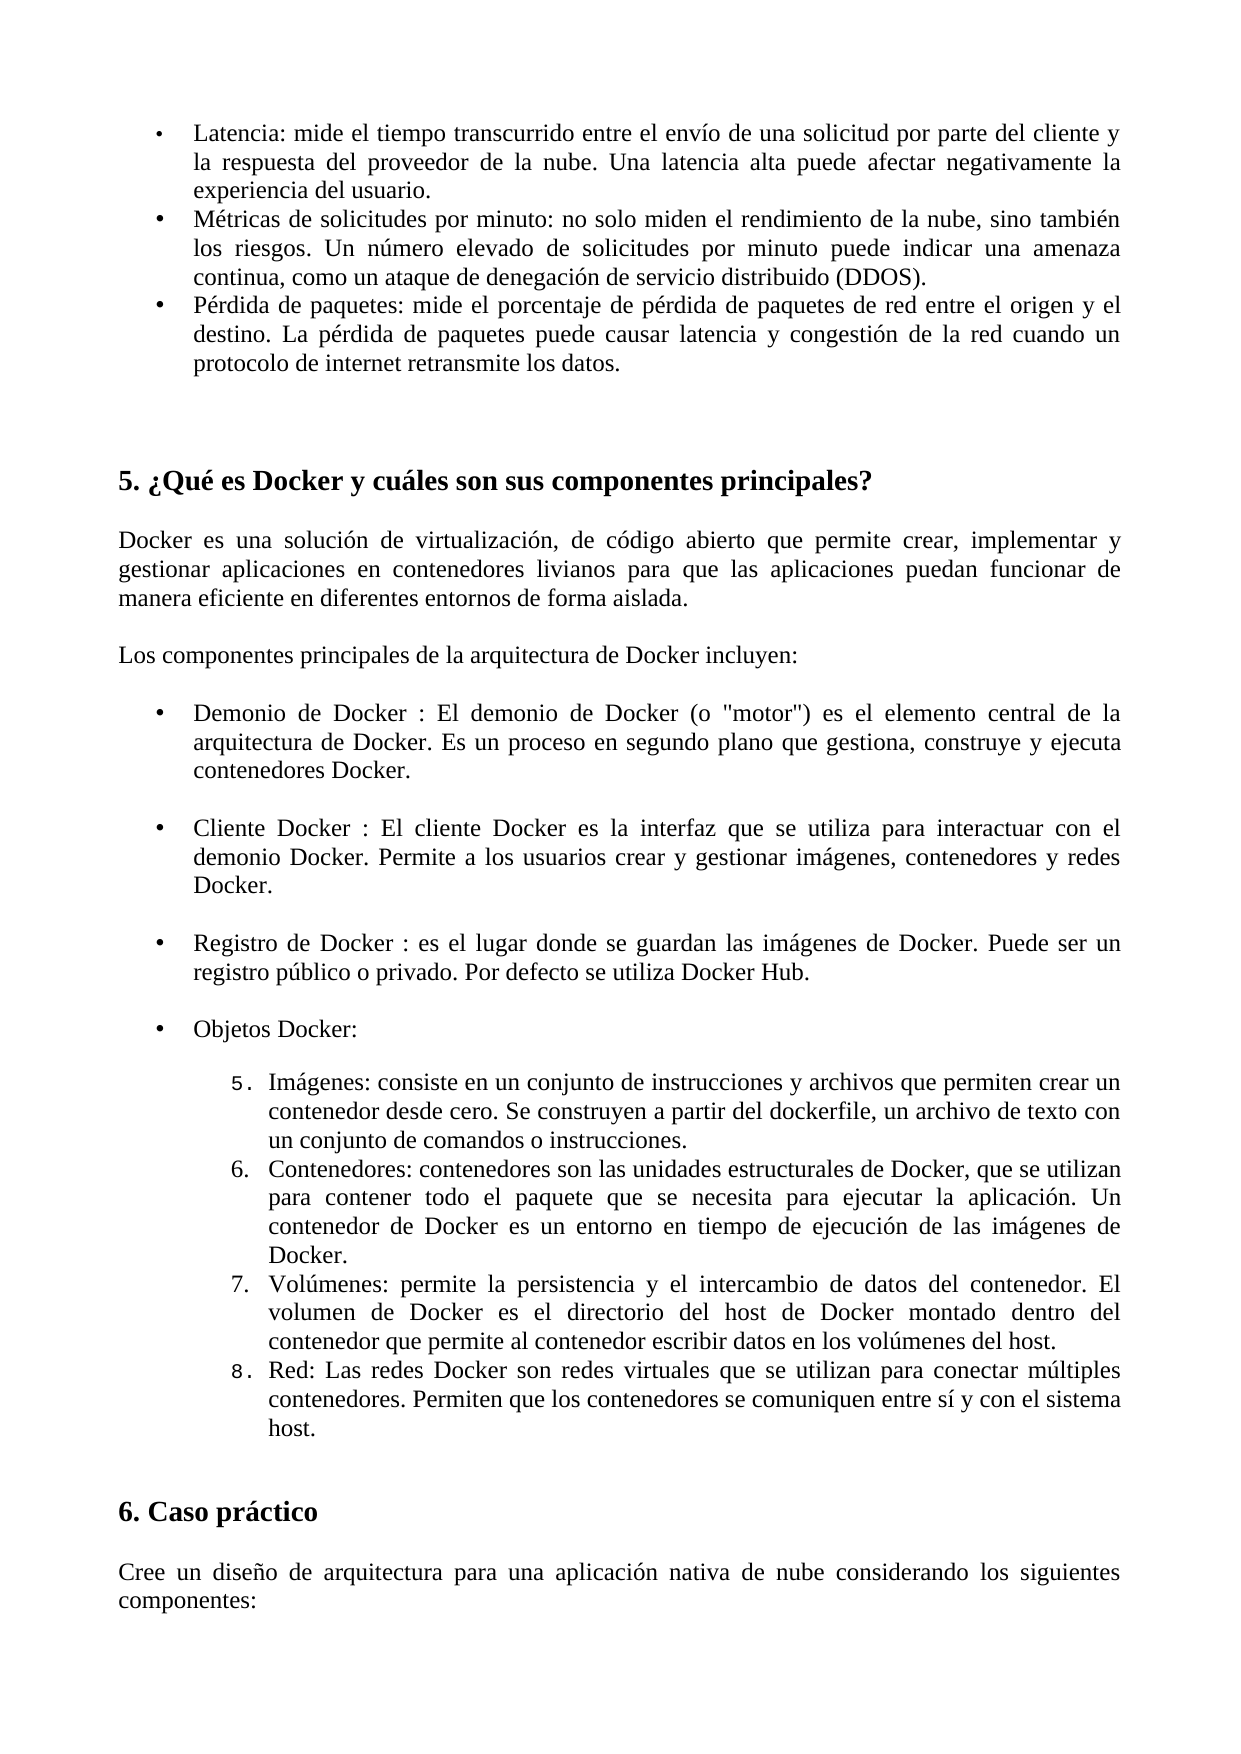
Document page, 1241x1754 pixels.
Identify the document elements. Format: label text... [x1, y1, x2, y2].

list Contenedores: contenedores son las unidades estructurales de Docker, que se utilizan para contener todo el paquete que se necesita para ejecutar la aplicación. Un contenedor de Docker es un entorno en tiempo de ejecución de las imágenes de Docker. [231, 1154, 1122, 1269]
text Cree un diseño de arquitectura para una aplicación nativa de nube considerando los siguientes componentes: [118, 1557, 1122, 1614]
list Métricas de solicitudes por minuto: no solo miden el rendimiento de la nube, sino también los riesgos. Un número elevado de solicitudes por minuto puede indicar una amenaza continua, como un ataque de denegación de servicio distribuido (DDOS). [156, 204, 1122, 291]
text Docker es una solución de virtualización, de código abierto que permite crear, implementar y gestionar aplicaciones en contenedores livianos para que las aplicaciones puedan funcionar de manera eficiente en diferentes entornos de forma aislada. [118, 525, 1122, 612]
list Cliente Docker : El cliente Docker es la interfaz que se utiliza para interactuar con el demonio Docker. Permite a los usuarios crear y gestionar imágenes, contenedores y redes Docker. [156, 813, 1122, 899]
list Latencia: mide el tiempo transcurrido entre el envío de una solicitud por parte del cliente y la respuesta del proveedor de la nube. Una latencia alta puede afectar negativamente la experiencia del usuario. [156, 118, 1122, 204]
list Volúmenes: permite la persistencia y el intercambio de datos del contenedor. El volumen de Docker es el directorio del host de Docker montado dentro del contenedor que permite al contenedor escribir datos en los volúmenes del host. [231, 1269, 1122, 1355]
list Registro de Docker : es el lugar donde se guardan las imágenes de Docker. Puede ser un registro público o privado. Por defecto se utiliza Docker Hub. [156, 928, 1122, 985]
list Objetos Docker: [156, 1014, 1122, 1043]
text 5. ¿Qué es Docker y cuáles son sus componentes principales? [118, 463, 1122, 497]
list Red: Las redes Docker son redes virtuales que se utilizan para conectar múltiples contenedores. Permiten que los contenedores se comuniquen entre sí y con el sistema host. [231, 1355, 1122, 1442]
text Los componentes principales de la arquitectura de Docker incluyen: [118, 640, 1122, 669]
list Imágenes: consiste en un conjunto de instrucciones y archivos que permiten crear un contenedor desde cero. Se construyen a partir del dockerfile, un archivo de texto con un conjunto de comandos o instrucciones. [231, 1067, 1122, 1154]
list Demonio de Docker : El demonio de Docker (o "motor") es el elemento central de la arquitectura de Docker. Es un proceso en segundo plano que gestiona, construye y ejecuta contenedores Docker. [156, 698, 1122, 784]
text 6. Caso práctico [118, 1494, 1122, 1528]
list Pérdida de paquetes: mide el porcentaje de pérdida de paquetes de red entre el origen y el destino. La pérdida de paquetes puede causar latencia y congestión de la red cuando un protocolo de internet retransmite los datos. [156, 291, 1122, 377]
